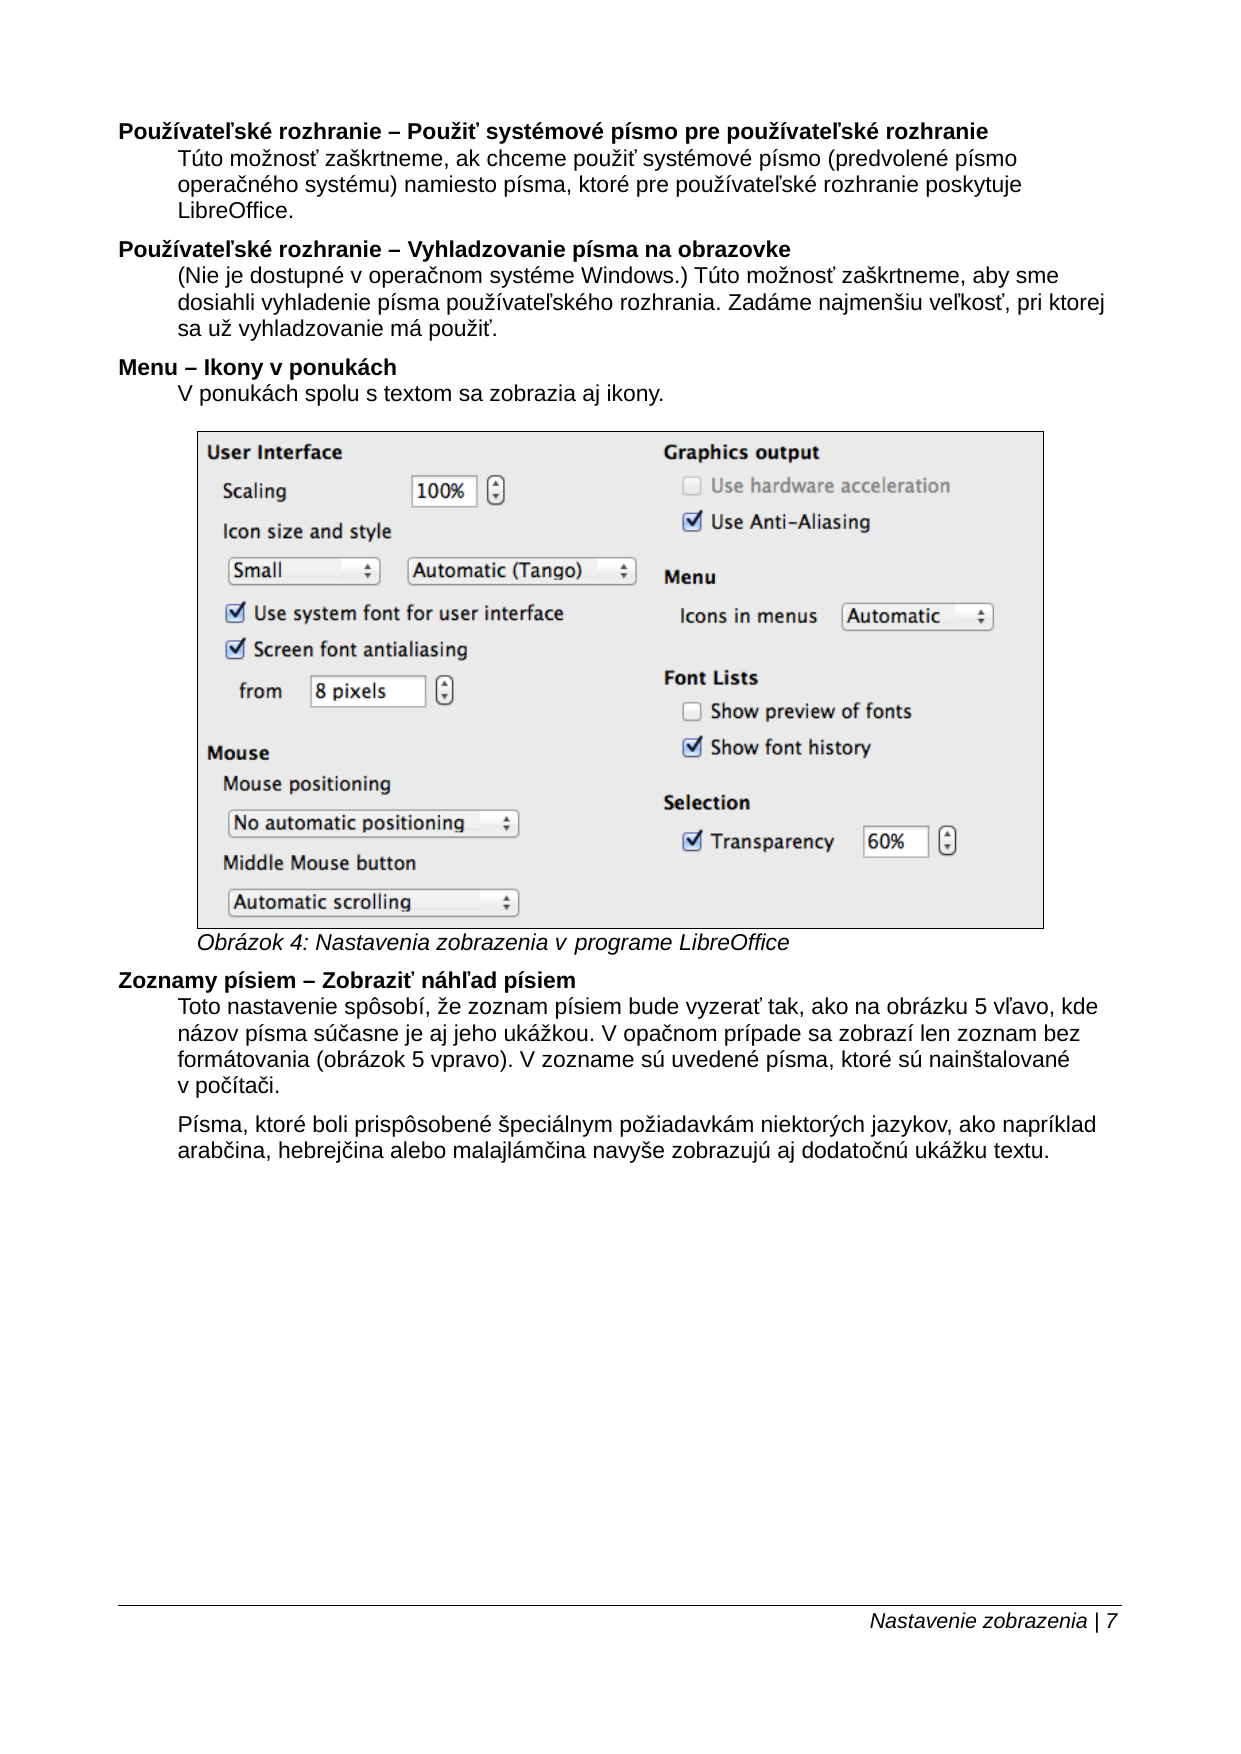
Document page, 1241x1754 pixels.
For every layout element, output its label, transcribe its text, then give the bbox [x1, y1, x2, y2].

text V ponukách spolu s textom sa zobrazia aj ikony. [177, 380, 1122, 407]
text Toto nastavenie spôsobí, že zoznam písiem bude vyzerať tak, ako na obrázku 5 vľavo, kde názov písma súčasne je aj jeho ukážkou. V opačnom prípade sa zobrazí len zoznam bez formátovania (obrázok 5 vpravo). V zozname sú uvedené písma, ktoré sú nainštalované v počítači. [177, 993, 1122, 1098]
text Zoznamy písiem – Zobraziť náhľad písiem [118, 967, 1122, 993]
text Používateľské rozhranie – Vyhladzovanie písma na obrazovke [118, 236, 1122, 262]
text (Nie je dostupné v operačnom systéme Windows.) Túto možnosť zaškrtneme, aby sme dosiahli vyhladenie písma používateľského rozhrania. Zadáme najmenšiu veľkosť, pri ktorej sa už vyhladzovanie má použiť. [177, 262, 1122, 341]
text Menu – Ikony v ponukách [118, 354, 1122, 380]
text Obrázok 4: Nastavenia zobrazenia v programe LibreOffice [197, 929, 1043, 955]
text Túto možnosť zaškrtneme, ak chceme použiť systémové písmo (predvolené písmo operačného systému) namiesto písma, ktoré pre používateľské rozhranie poskytuje LibreOffice. [177, 144, 1122, 223]
text Písma, ktoré boli prispôsobené špeciálnym požiadavkám niektorých jazykov, ako napríklad arabčina, hebrejčina alebo malajlámčina navyše zobrazujú aj dodatočnú ukážku textu. [177, 1111, 1122, 1164]
picture [198, 432, 1043, 928]
text Používateľské rozhranie – Použiť systémové písmo pre používateľské rozhranie [118, 118, 1122, 144]
